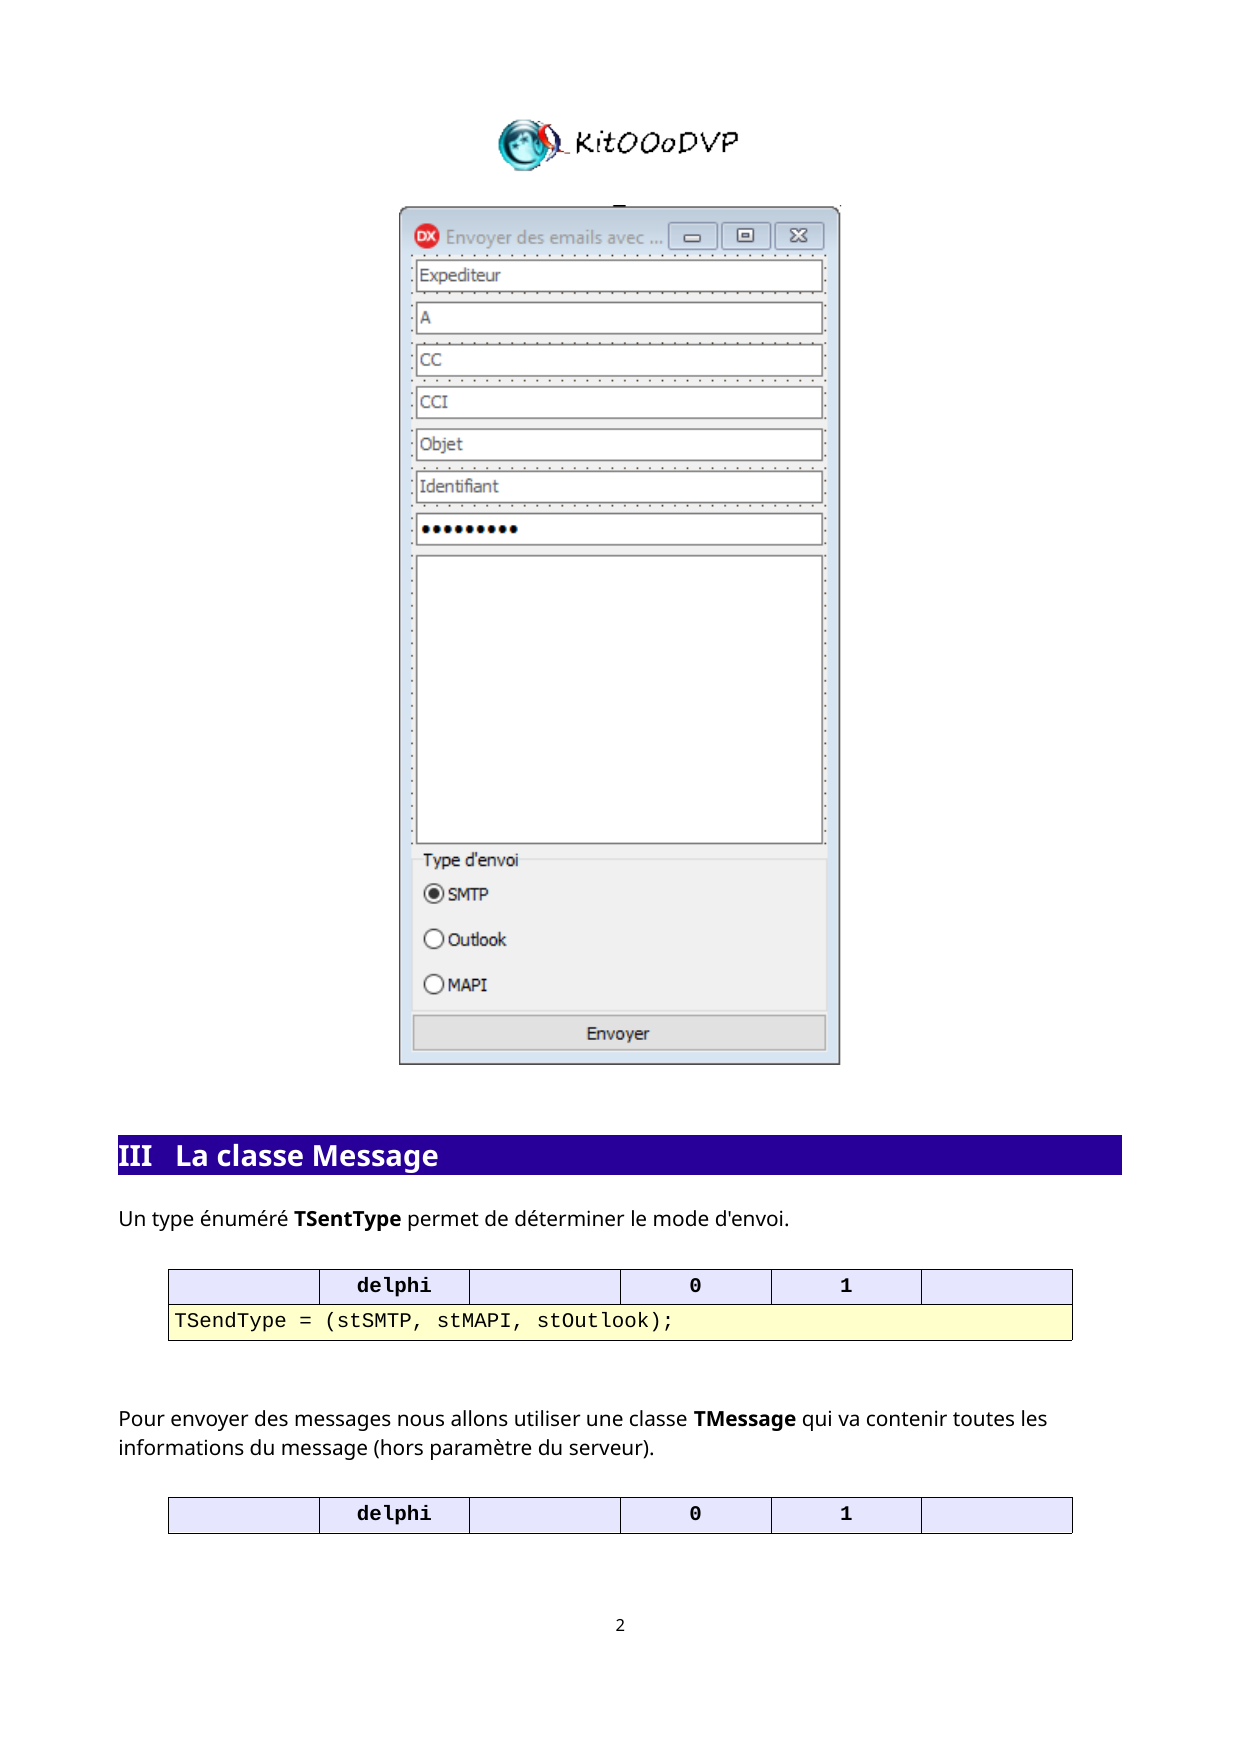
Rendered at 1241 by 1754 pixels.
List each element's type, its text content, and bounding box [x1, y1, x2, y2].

text Un type énuméré TSentType permet de déterminer le mode d'envoi. [118, 1204, 1122, 1233]
table_header delphi [320, 1270, 469, 1304]
table_header 0 [621, 1270, 771, 1304]
table_header [922, 1270, 1072, 1304]
table_cell TSendType = (stSMTP, stMAPI, stOutlook); [169, 1305, 1072, 1339]
table_header [470, 1498, 620, 1532]
table_header [169, 1498, 319, 1532]
table_header [922, 1498, 1072, 1532]
subtitle La classe Message [118, 1135, 1122, 1175]
picture [399, 205, 842, 1065]
table_header delphi [320, 1498, 469, 1532]
table_header [169, 1270, 319, 1304]
table_header [470, 1270, 620, 1304]
table_header 1 [772, 1270, 921, 1304]
table_header 0 [621, 1498, 771, 1532]
picture [497, 118, 743, 173]
table_header 1 [772, 1498, 921, 1532]
text Pour envoyer des messages nous allons utiliser une classe TMessage qui va contenir toutes les informations du message (hors paramètre du serveur). [118, 1404, 1122, 1461]
